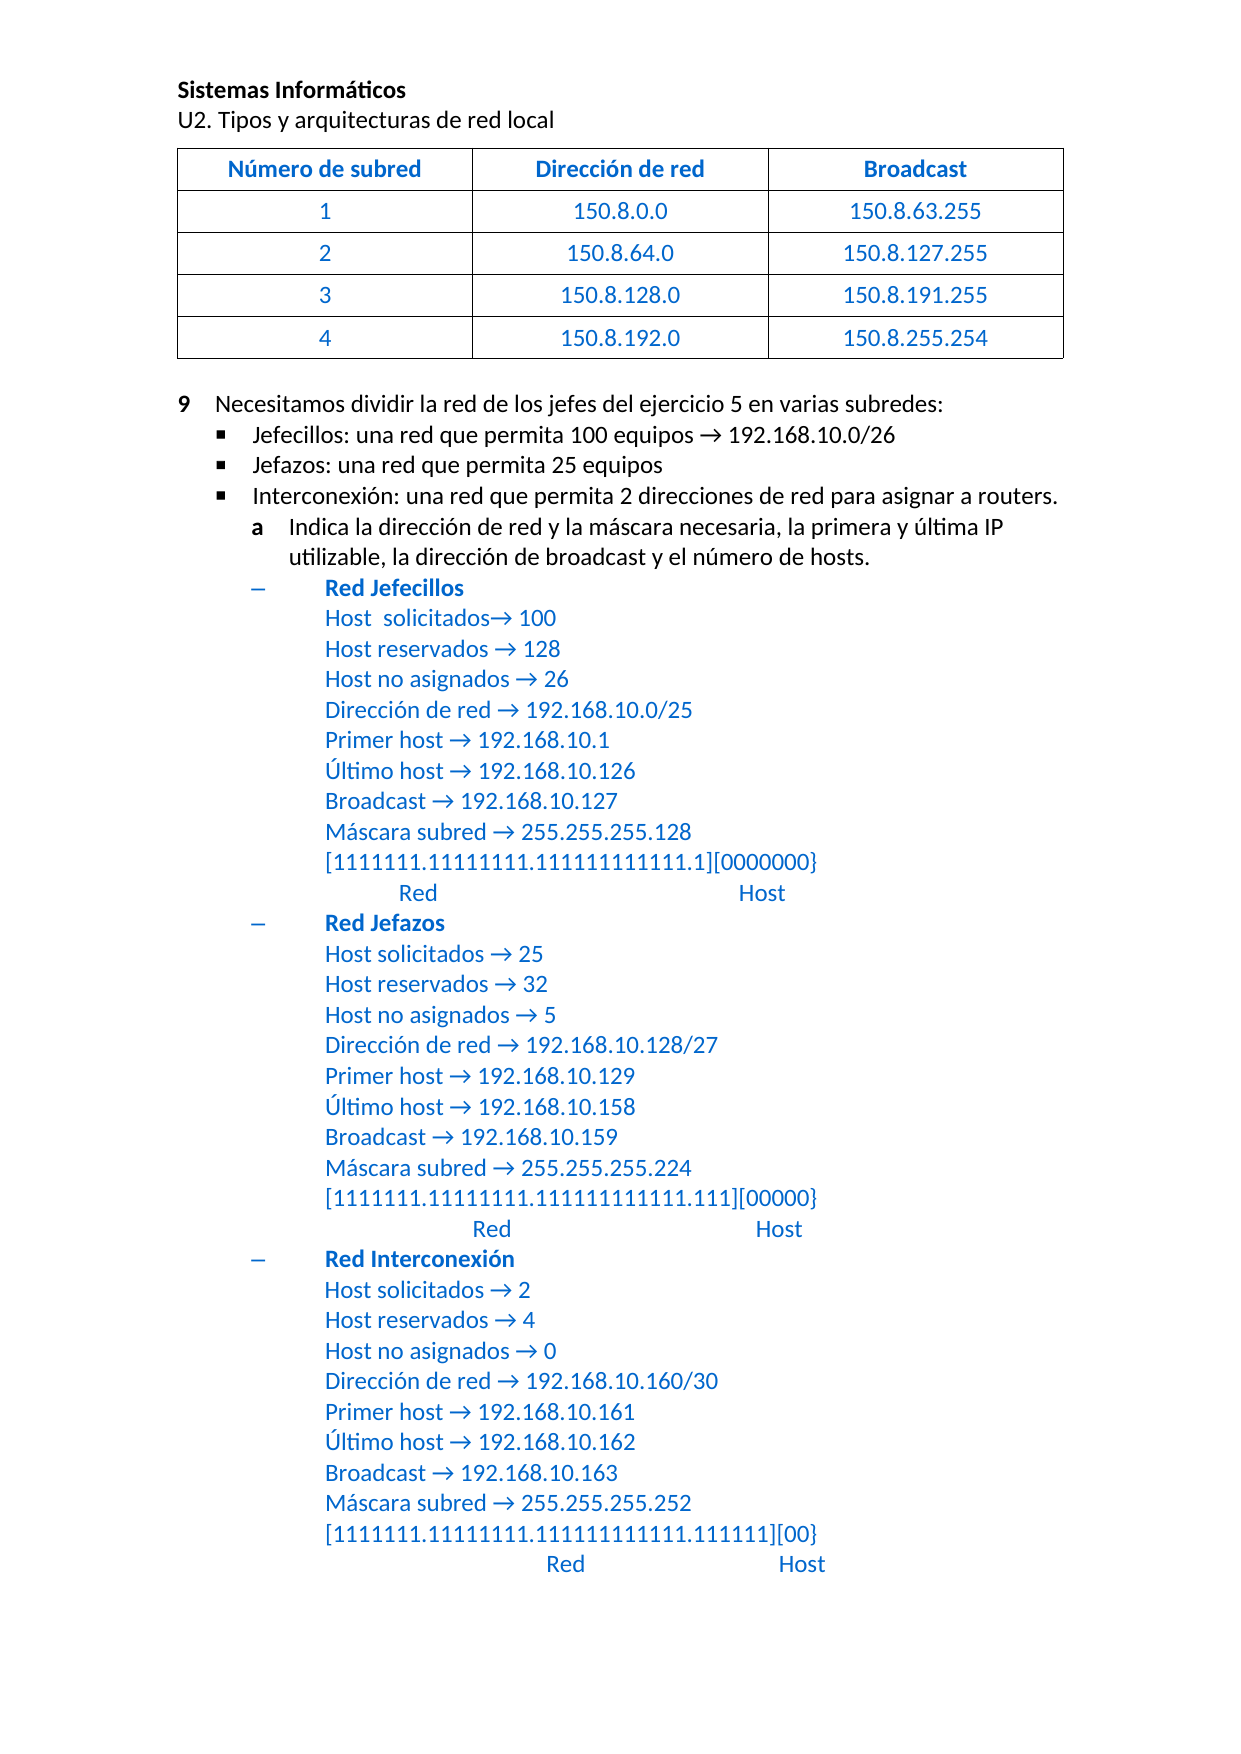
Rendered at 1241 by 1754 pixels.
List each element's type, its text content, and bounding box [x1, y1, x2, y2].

list Dirección de red → 192.168.10.128/27 [251, 1029, 1063, 1060]
list Necesitamos dividir la red de los jefes del ejercicio 5 en varias subredes: [177, 389, 1063, 419]
table_cell 3 [178, 275, 472, 316]
list Máscara subred → 255.255.255.224 [251, 1152, 1063, 1182]
list Broadcast → 192.168.10.127 [251, 785, 1063, 816]
table_cell 2 [178, 233, 472, 274]
text [1111111.11111111.111111111111.111][00000} [251, 1182, 1063, 1213]
list Host solicitados → 2 [251, 1274, 1063, 1304]
list Primer host → 192.168.10.161 [251, 1396, 1063, 1426]
list Host solicitados→ 100 [251, 602, 1063, 633]
list Máscara subred → 255.255.255.128 [251, 816, 1063, 846]
table_cell 150.8.63.255 [769, 191, 1063, 232]
table_header Número de subred [178, 149, 472, 190]
table_cell 4 [178, 317, 472, 358]
list Jefecillos: una red que permita 100 equipos → 192.168.10.0/26 [215, 419, 1063, 450]
table_header Broadcast [769, 149, 1063, 190]
list Host reservados → 32 [251, 968, 1063, 999]
list Jefazos: una red que permita 25 equipos [215, 450, 1063, 480]
list Indica la dirección de red y la máscara necesaria, la primera y última IP utilizable, la dirección de broadcast y el número de hosts. [251, 511, 1063, 572]
list Red Interconexión [251, 1243, 1063, 1274]
table_cell 150.8.128.0 [473, 275, 768, 316]
table_cell 150.8.255.254 [769, 317, 1063, 358]
list Dirección de red → 192.168.10.0/25 [251, 694, 1063, 724]
table_cell 1 [178, 191, 472, 232]
table_header Dirección de red [473, 149, 768, 190]
list Host solicitados → 25 [251, 938, 1063, 968]
list Primer host → 192.168.10.129 [251, 1060, 1063, 1091]
list Red Jefazos [251, 907, 1063, 938]
table_cell 150.8.64.0 [473, 233, 768, 274]
list [1111111.11111111.111111111111.1][0000000} [251, 846, 1063, 877]
list Host reservados → 128 [251, 633, 1063, 663]
list Host no asignados → 26 [251, 663, 1063, 694]
list Interconexión: una red que permita 2 direcciones de red para asignar a routers. [215, 480, 1063, 511]
list Máscara subred → 255.255.255.252 [251, 1487, 1063, 1518]
list Red Host [251, 1548, 1063, 1579]
list Red Host [251, 1213, 1063, 1243]
list Host no asignados → 5 [251, 999, 1063, 1029]
list Broadcast → 192.168.10.159 [251, 1121, 1063, 1152]
list Último host → 192.168.10.126 [251, 755, 1063, 785]
list Red Jefecillos [251, 572, 1063, 602]
table_cell 150.8.191.255 [769, 275, 1063, 316]
list Broadcast → 192.168.10.163 [251, 1457, 1063, 1487]
list Host no asignados → 0 [252, 1335, 1063, 1365]
list Host reservados → 4 [215, 1304, 1063, 1335]
table_cell 150.8.0.0 [473, 191, 768, 232]
list Red Host [251, 877, 1063, 907]
list Dirección de red → 192.168.10.160/30 [251, 1365, 1063, 1396]
list Primer host → 192.168.10.1 [251, 724, 1063, 755]
list Último host → 192.168.10.158 [251, 1091, 1063, 1121]
list Último host → 192.168.10.162 [251, 1426, 1063, 1457]
text [1111111.11111111.111111111111.111111][00} [251, 1518, 1063, 1548]
table_cell 150.8.127.255 [769, 233, 1063, 274]
table_cell 150.8.192.0 [473, 317, 768, 358]
